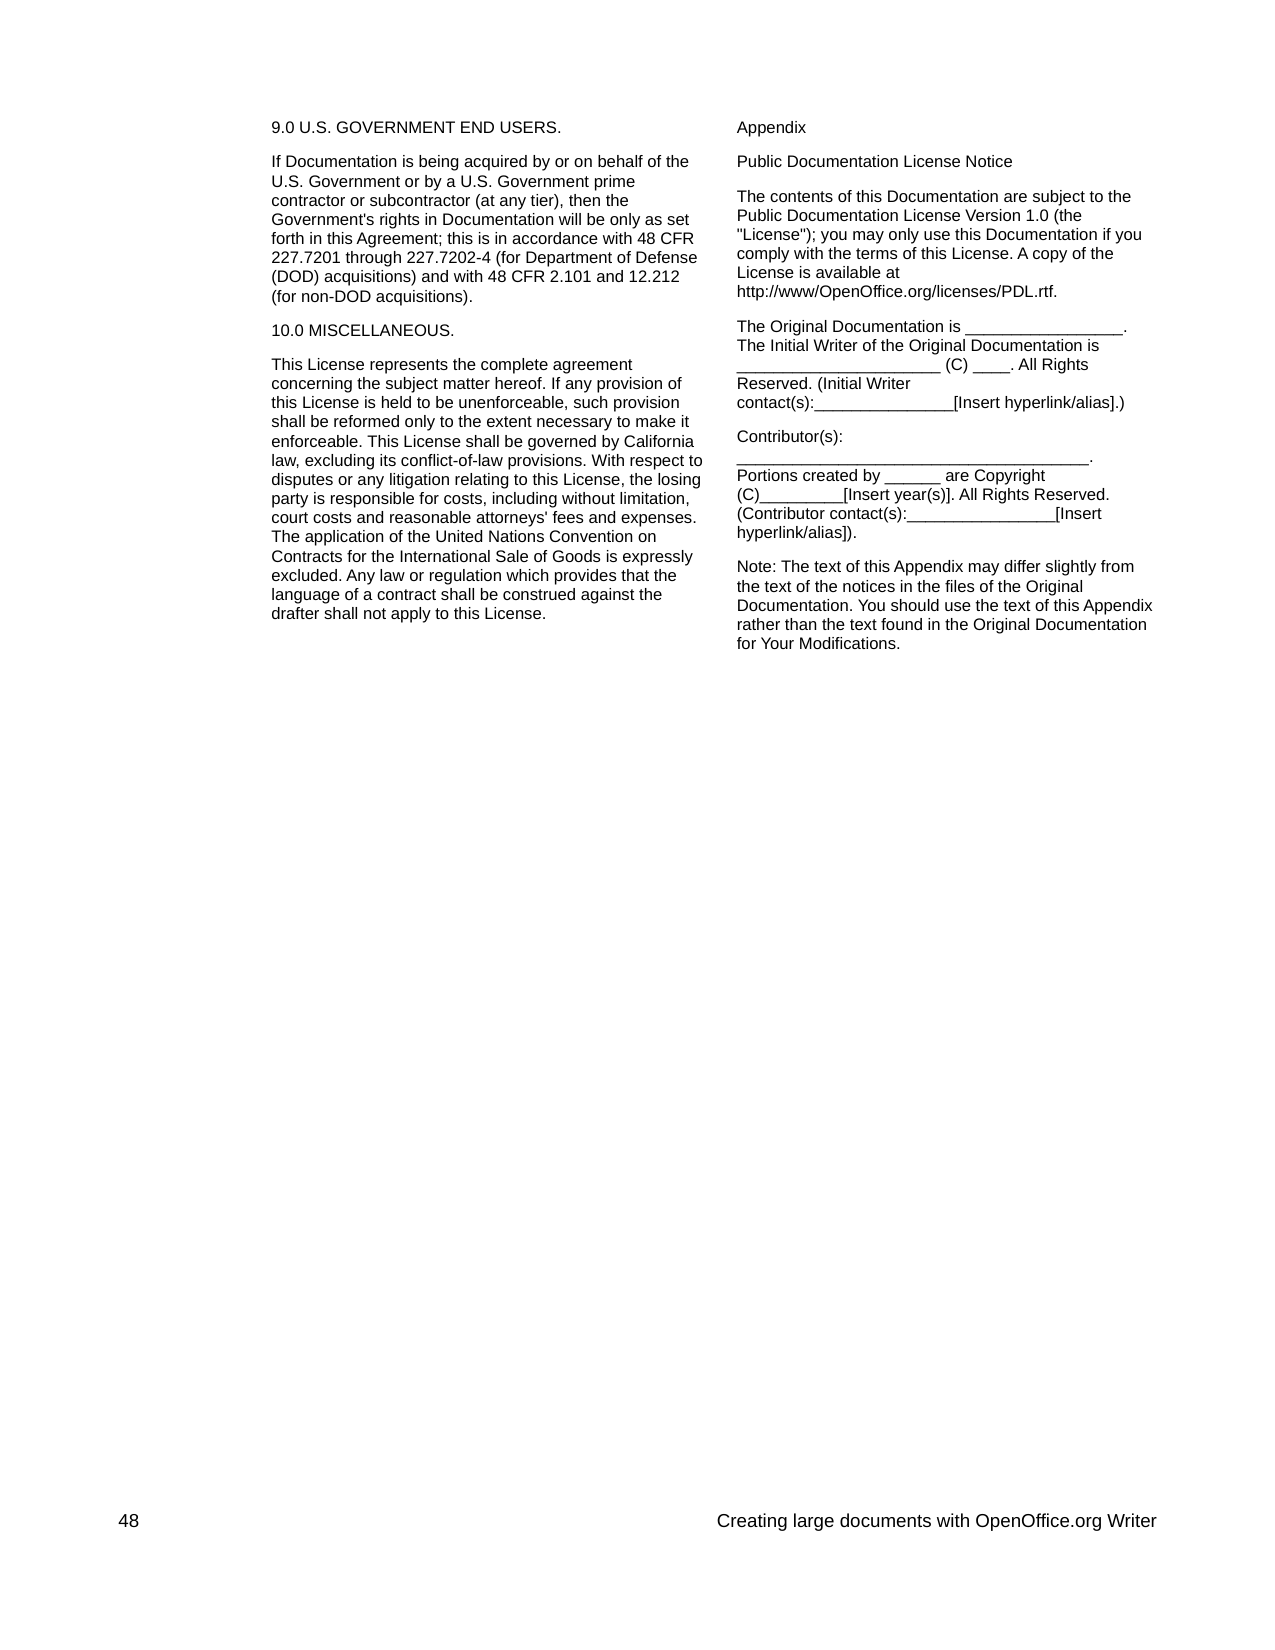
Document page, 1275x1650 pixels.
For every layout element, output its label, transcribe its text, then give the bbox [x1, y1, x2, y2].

text 9.0 U.S. GOVERNMENT END USERS. [271, 118, 704, 137]
text The Original Documentation is _________________. The Initial Writer of the Original Documentation is ______________________ (C) ____. All Rights Reserved. (Initial Writer contact(s):_______________[Insert hyperlink/alias].) [737, 316, 1156, 412]
text 10.0 MISCELLANEOUS. [271, 321, 704, 340]
text Note: The text of this Appendix may differ slightly from the text of the notices in the files of the Original Documentation. You should use the text of this Appendix rather than the text found in the Original Documentation for Your Modifications. [737, 557, 1156, 653]
text Appendix [737, 118, 1156, 137]
text If Documentation is being acquired by or on behalf of the U.S. Government or by a U.S. Government prime contractor or subcontractor (at any tier), then the Government's rights in Documentation will be only as set forth in this Agreement; this is in accordance with 48 CFR 227.7201 through 227.7202-4 (for Department of Defense (DOD) acquisitions) and with 48 CFR 2.101 and 12.212 (for non-DOD acquisitions). [271, 152, 704, 306]
text Public Documentation License Notice [737, 152, 1156, 171]
text This License represents the complete agreement concerning the subject matter hereof. If any provision of this License is held to be unenforceable, such provision shall be reformed only to the extent necessary to make it enforceable. This License shall be governed by California law, excluding its conflict-of-law provisions. With respect to disputes or any litigation relating to this License, the losing party is responsible for costs, including without limitation, court costs and reasonable attorneys' fees and expenses. The application of the United Nations Convention on Contracts for the International Sale of Goods is expressly excluded. Any law or regulation which provides that the language of a contract shall be construed against the drafter shall not apply to this License. [271, 355, 704, 623]
text Contributor(s): ______________________________________. Portions created by ______ are Copyright (C)_________[Insert year(s)]. All Rights Reserved. (Contributor contact(s):________________[Insert hyperlink/alias]). [737, 427, 1156, 542]
text The contents of this Documentation are subject to the Public Documentation License Version 1.0 (the "License"); you may only use this Documentation if you comply with the terms of this License. A copy of the License is available at http://www/OpenOffice.org/licenses/PDL.rtf. [737, 186, 1156, 301]
